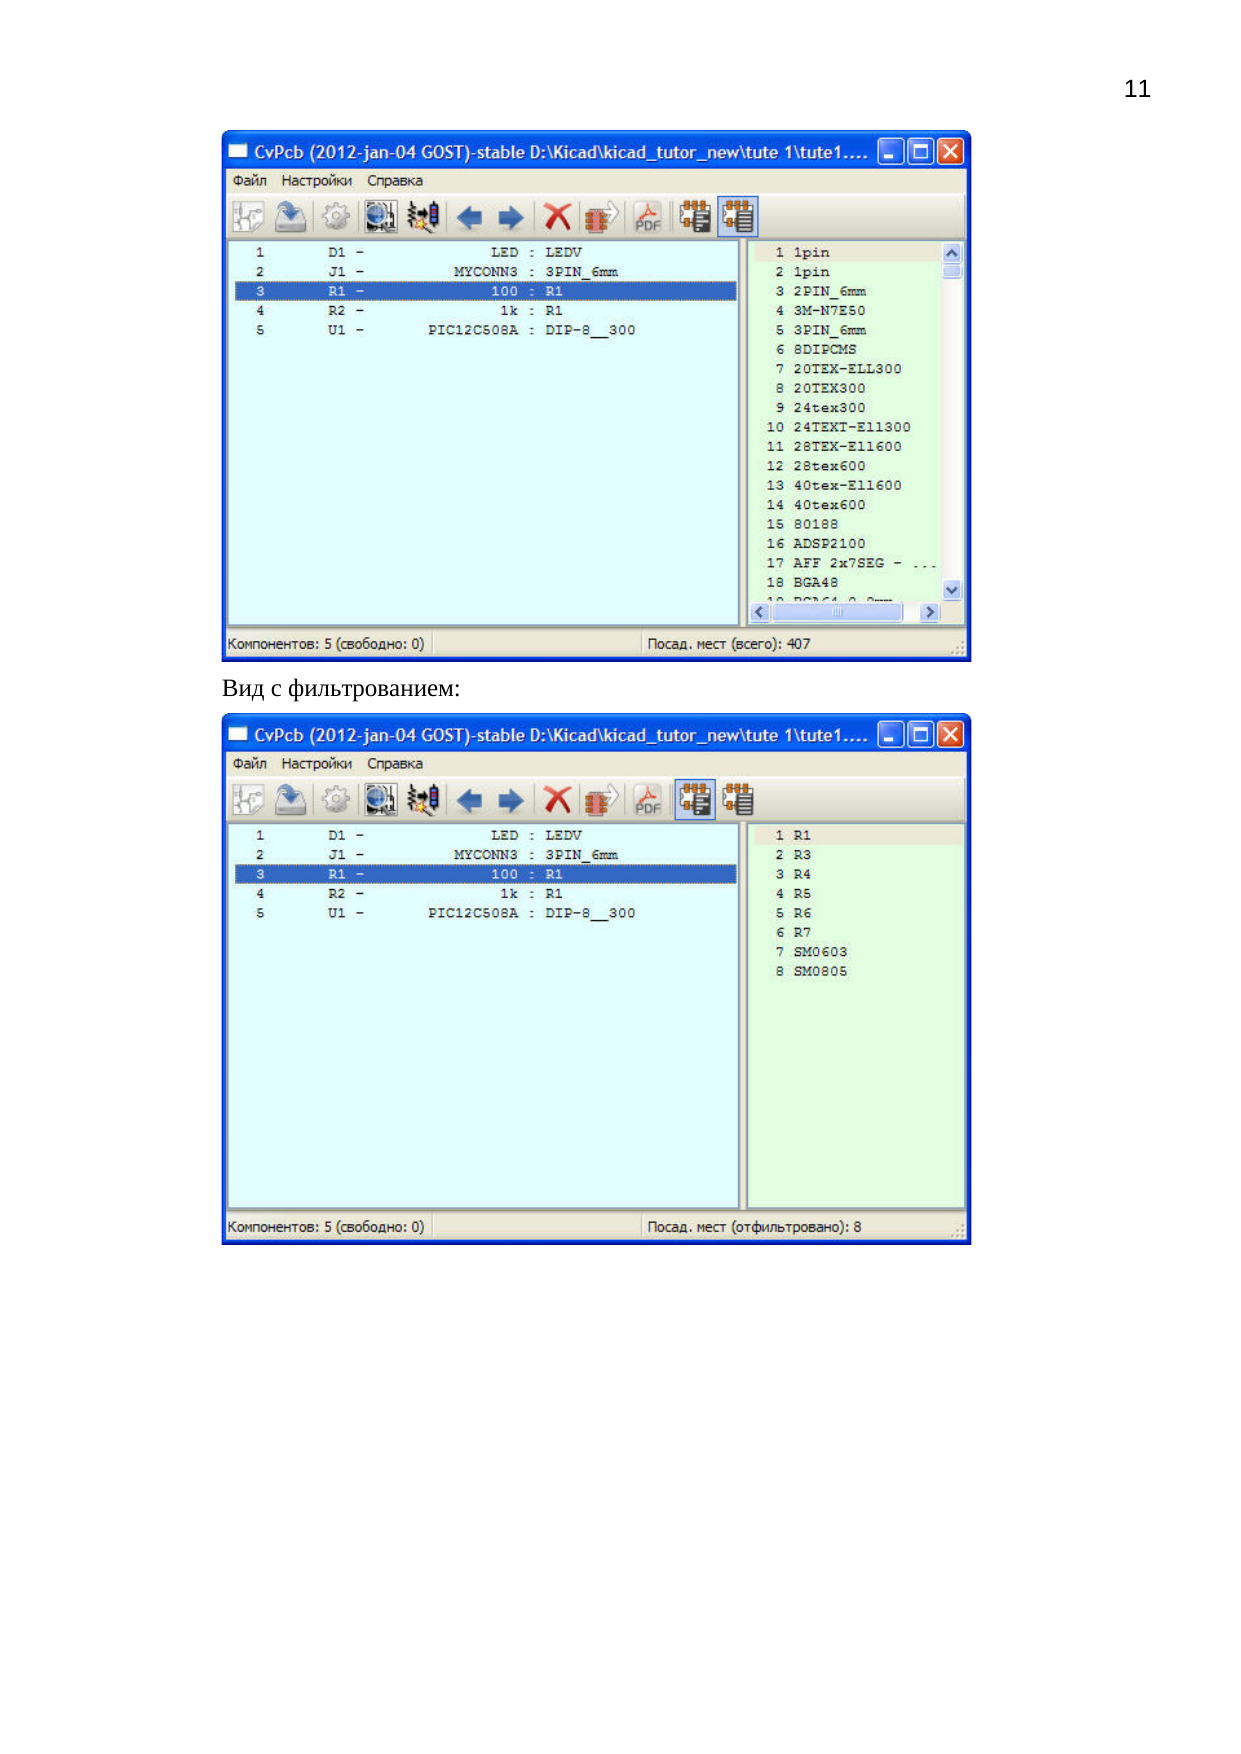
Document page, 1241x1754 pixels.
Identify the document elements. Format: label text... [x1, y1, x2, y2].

text Вид с фильтрованием: [148, 674, 1151, 701]
picture [221, 713, 972, 1245]
picture [221, 130, 972, 662]
